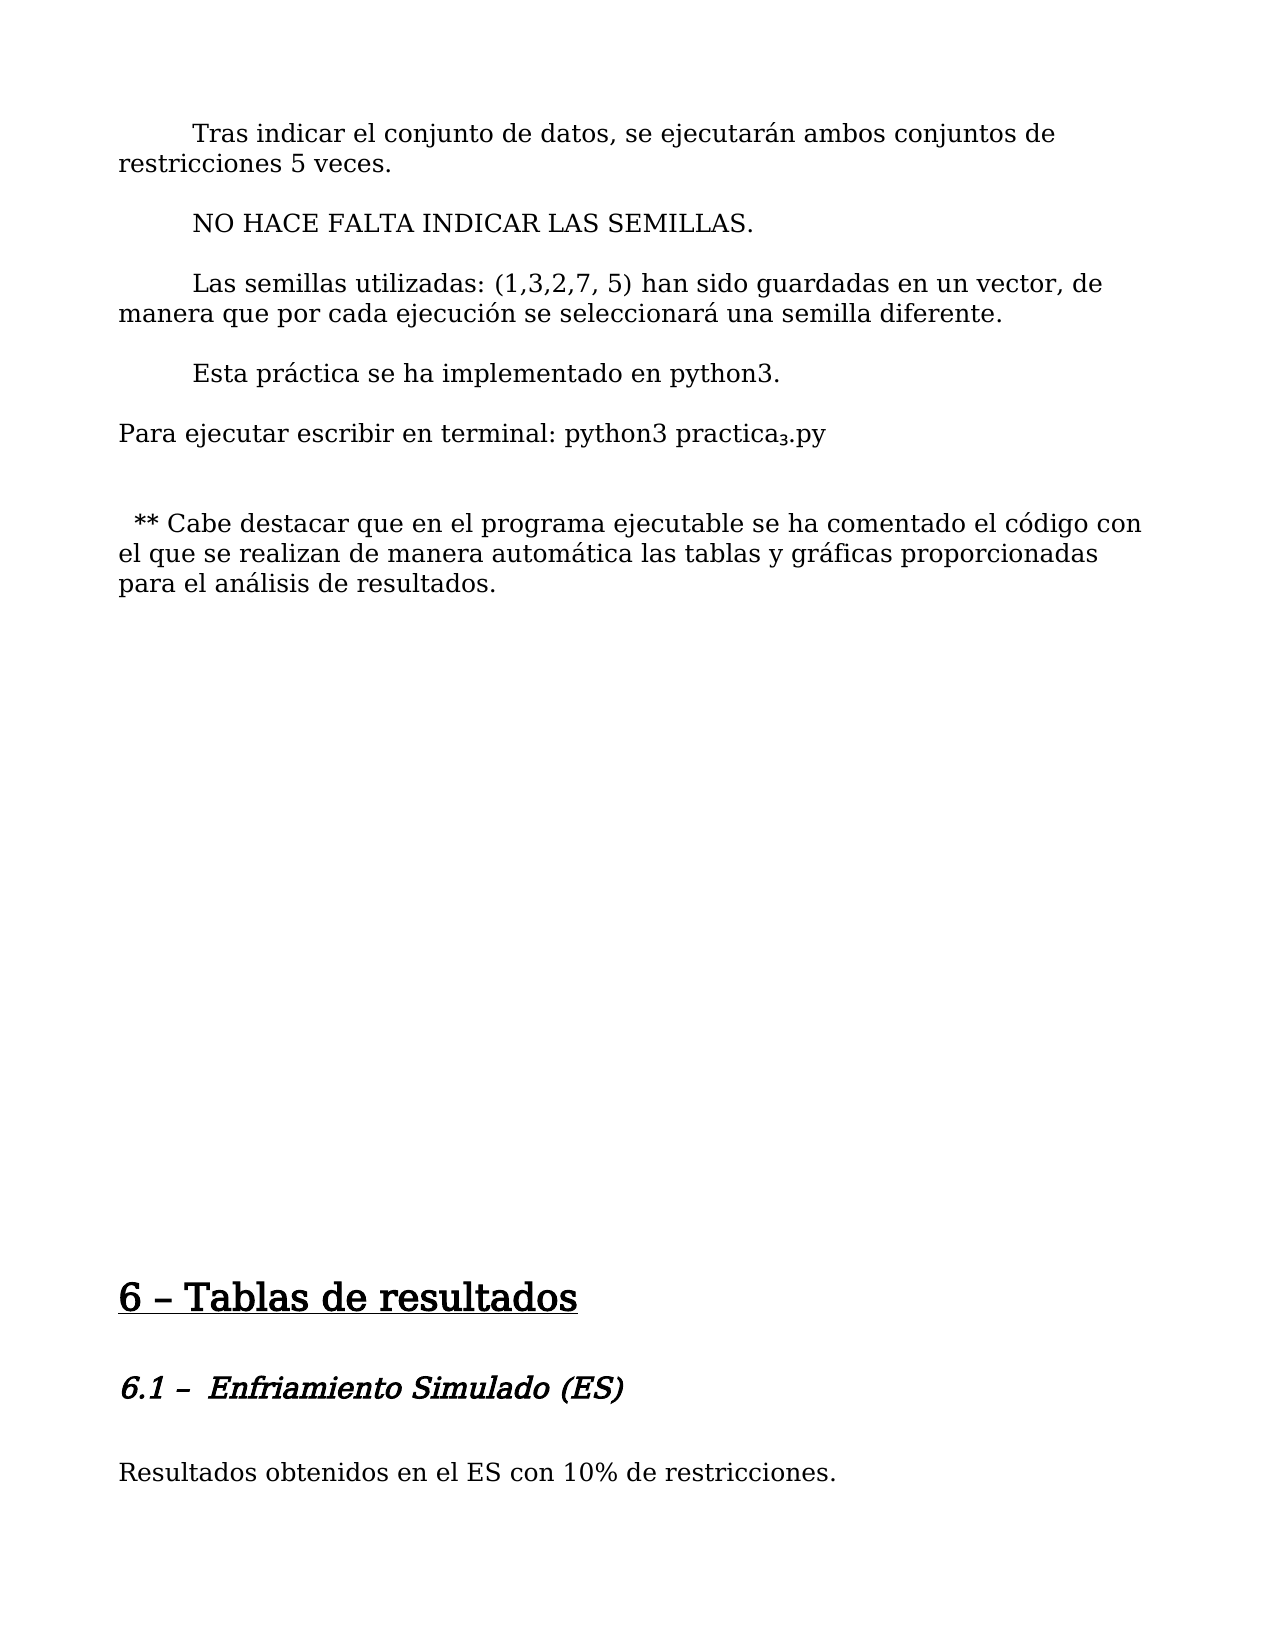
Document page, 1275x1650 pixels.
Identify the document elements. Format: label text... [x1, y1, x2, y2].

text Resultados obtenidos en el ES con 10% de restricciones. [118, 1457, 1157, 1487]
text Las semillas utilizadas: (1,3,2,7, 5) han sido guardadas en un vector, de manera que por cada ejecución se seleccionará una semilla diferente. [118, 268, 1157, 328]
text Para ejecutar escribir en terminal: python3 practica₃.py [118, 418, 1157, 448]
text Tras indicar el conjunto de datos, se ejecutarán ambos conjuntos de restricciones 5 veces. [118, 118, 1157, 178]
text Esta práctica se ha implementado en python3. [118, 358, 1157, 388]
text 6 – Tablas de resultados [118, 1273, 1157, 1318]
text ** Cabe destacar que en el programa ejecutable se ha comentado el código con el que se realizan de manera automática las tablas y gráficas proporcionadas para el análisis de resultados. [118, 508, 1157, 598]
text 6.1 – Enfriamiento Simulado (ES) [118, 1369, 1157, 1404]
text NO HACE FALTA INDICAR LAS SEMILLAS. [118, 208, 1157, 238]
